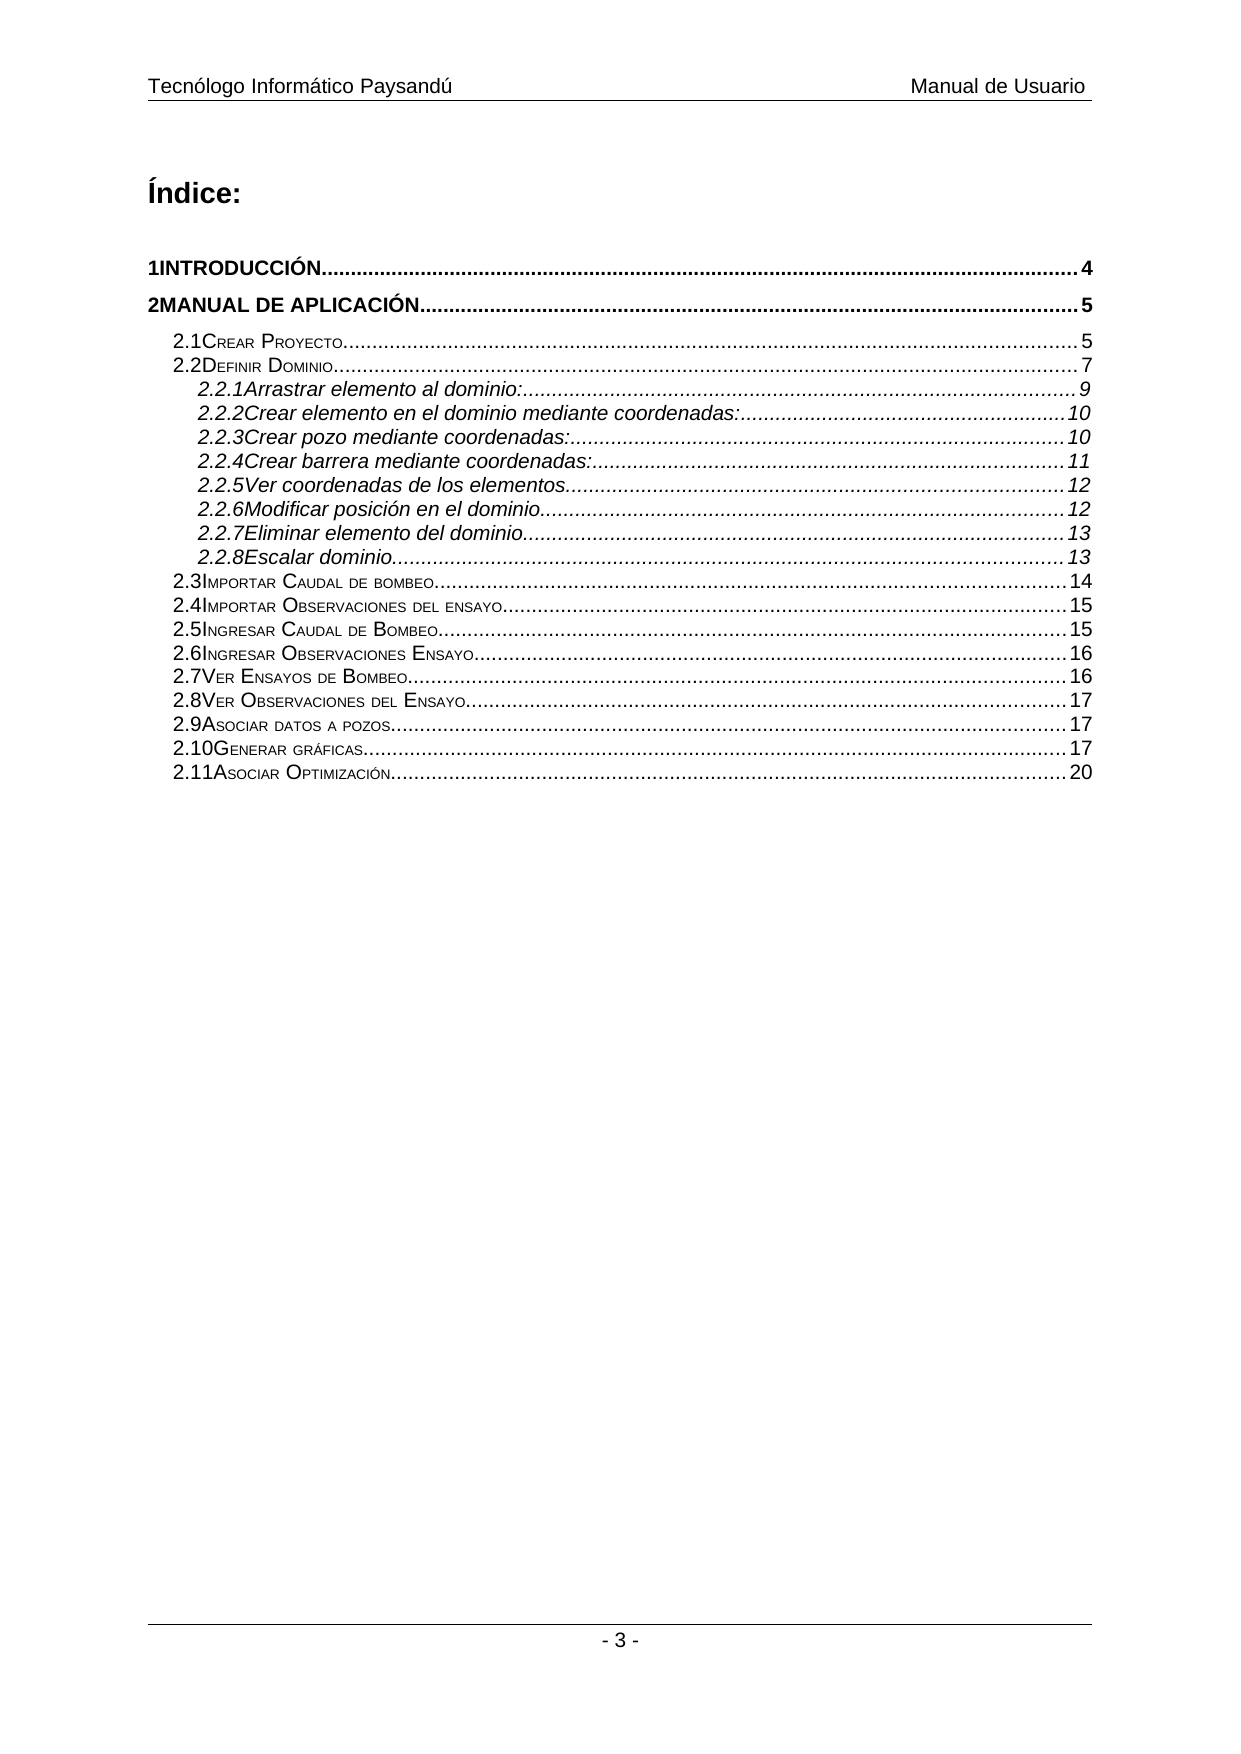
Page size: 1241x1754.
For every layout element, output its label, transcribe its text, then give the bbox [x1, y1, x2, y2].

text 2.11Asociar Optimización 20 [173, 760, 1092, 784]
text Índice: [148, 176, 1092, 210]
text 2.6Ingresar Observaciones Ensayo 16 [173, 640, 1092, 664]
text 2.1Crear Proyecto 5 [173, 329, 1092, 353]
text 2.7Ver Ensayos de Bombeo 16 [173, 664, 1092, 688]
text 2.2.2Crear elemento en el dominio mediante coordenadas: 10 [198, 401, 1092, 425]
text 2.4Importar Observaciones del ensayo 15 [173, 592, 1092, 616]
text 2.2.6Modificar posición en el dominio 12 [198, 497, 1092, 521]
text 2.3Importar Caudal de bombeo 14 [173, 568, 1092, 592]
text 2.2.4Crear barrera mediante coordenadas: 11 [198, 449, 1092, 473]
text 2.2.1Arrastrar elemento al dominio: 9 [198, 377, 1092, 401]
text 2.2.5Ver coordenadas de los elementos. 12 [198, 473, 1092, 497]
text 2Manual de Aplicación 5 [148, 292, 1092, 316]
text 2.5Ingresar Caudal de Bombeo 15 [173, 616, 1092, 640]
text 1Introducción 4 [148, 256, 1092, 280]
text 2.2.8Escalar dominio. 13 [198, 544, 1092, 568]
text 2.2.7Eliminar elemento del dominio 13 [198, 521, 1092, 544]
text 2.2.3Crear pozo mediante coordenadas: 10 [198, 425, 1092, 449]
text 2.10Generar gráficas 17 [173, 736, 1092, 760]
text 2.8Ver Observaciones del Ensayo 17 [173, 688, 1092, 712]
text 2.2Definir Dominio 7 [173, 353, 1092, 377]
text 2.9Asociar datos a pozos 17 [173, 712, 1092, 736]
